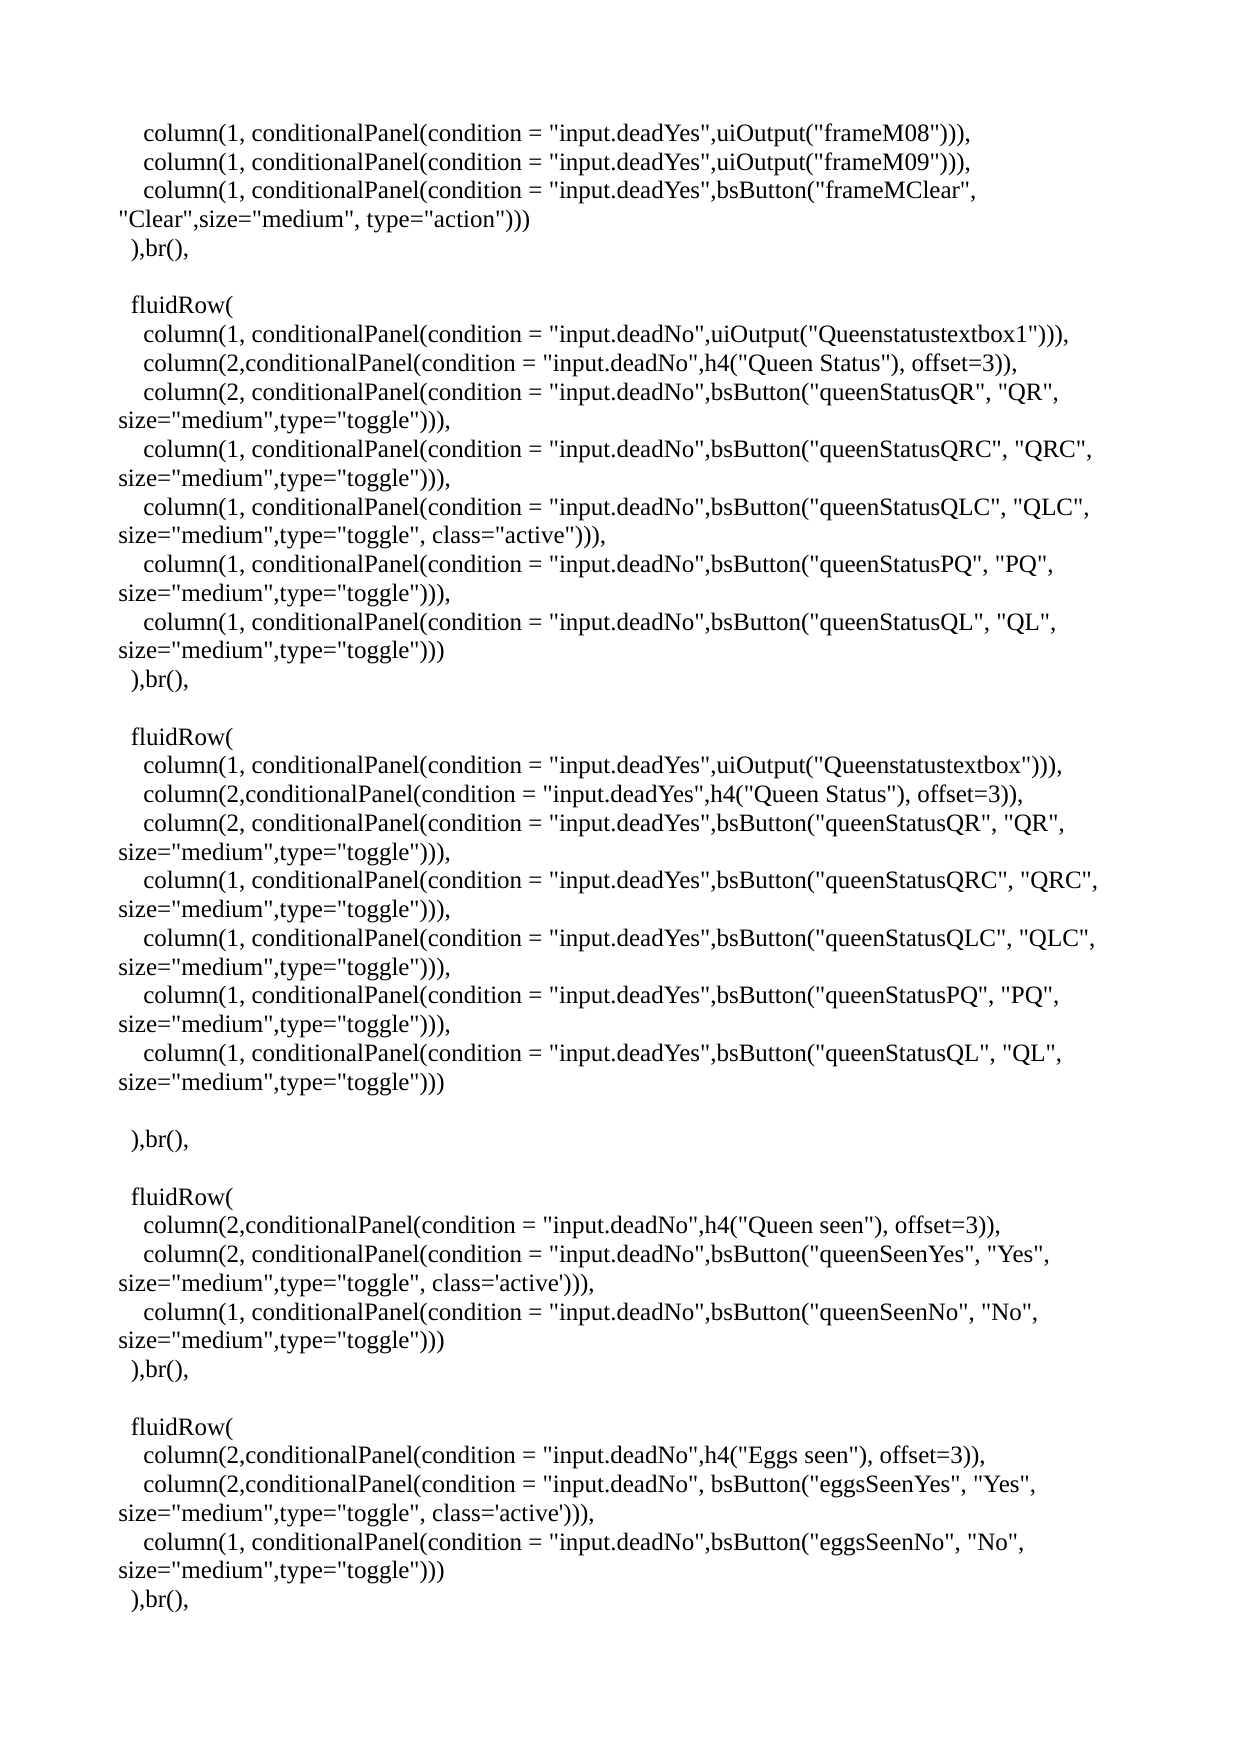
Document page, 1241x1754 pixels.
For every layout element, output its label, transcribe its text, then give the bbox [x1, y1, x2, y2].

text column(1, conditionalPanel(condition = "input.deadNo",bsButton("queenStatusPQ", "PQ", size="medium",type="toggle"))), [118, 549, 1122, 607]
text column(1, conditionalPanel(condition = "input.deadNo",bsButton("queenStatusQRC", "QRC", size="medium",type="toggle"))), [118, 434, 1122, 492]
text column(2,conditionalPanel(condition = "input.deadNo", bsButton("eggsSeenYes", "Yes", size="medium",type="toggle", class='active'))), [118, 1469, 1122, 1527]
text column(1, conditionalPanel(condition = "input.deadNo",uiOutput("Queenstatustextbox1"))), [118, 319, 1122, 348]
text column(1, conditionalPanel(condition = "input.deadYes",uiOutput("frameM08"))), [118, 118, 1122, 147]
text column(1, conditionalPanel(condition = "input.deadYes",bsButton("queenStatusQLC", "QLC", size="medium",type="toggle"))), [118, 923, 1122, 981]
text column(1, conditionalPanel(condition = "input.deadNo",bsButton("queenSeenNo", "No", size="medium",type="toggle"))) [118, 1297, 1122, 1354]
text ),br(), [118, 1124, 1122, 1153]
text column(2, conditionalPanel(condition = "input.deadNo",bsButton("queenStatusQR", "QR", size="medium",type="toggle"))), [118, 377, 1122, 434]
text fluidRow( [118, 1182, 1122, 1211]
text ),br(), [118, 1584, 1122, 1613]
text column(1, conditionalPanel(condition = "input.deadYes",bsButton("frameMClear", "Clear",size="medium", type="action"))) [118, 176, 1122, 233]
text column(2, conditionalPanel(condition = "input.deadNo",bsButton("queenSeenYes", "Yes", size="medium",type="toggle", class='active'))), [118, 1239, 1122, 1297]
text column(1, conditionalPanel(condition = "input.deadYes",bsButton("queenStatusQRC", "QRC", size="medium",type="toggle"))), [118, 866, 1122, 923]
text ),br(), [118, 1354, 1122, 1383]
text column(2,conditionalPanel(condition = "input.deadYes",h4("Queen Status"), offset=3)), [118, 779, 1122, 808]
text fluidRow( [118, 722, 1122, 751]
text column(1, conditionalPanel(condition = "input.deadNo",bsButton("queenStatusQL", "QL", size="medium",type="toggle"))) [118, 607, 1122, 664]
text column(1, conditionalPanel(condition = "input.deadYes",uiOutput("frameM09"))), [118, 147, 1122, 176]
text column(1, conditionalPanel(condition = "input.deadNo",bsButton("eggsSeenNo", "No", size="medium",type="toggle"))) [118, 1527, 1122, 1584]
text ),br(), [118, 233, 1122, 262]
text ),br(), [118, 664, 1122, 693]
text column(2, conditionalPanel(condition = "input.deadYes",bsButton("queenStatusQR", "QR", size="medium",type="toggle"))), [118, 808, 1122, 866]
text column(2,conditionalPanel(condition = "input.deadNo",h4("Queen seen"), offset=3)), [118, 1211, 1122, 1239]
text fluidRow( [118, 1412, 1122, 1441]
text fluidRow( [118, 291, 1122, 319]
text column(1, conditionalPanel(condition = "input.deadNo",bsButton("queenStatusQLC", "QLC", size="medium",type="toggle", class="active"))), [118, 492, 1122, 549]
text column(2,conditionalPanel(condition = "input.deadNo",h4("Eggs seen"), offset=3)), [118, 1441, 1122, 1469]
text column(1, conditionalPanel(condition = "input.deadYes",uiOutput("Queenstatustextbox"))), [118, 751, 1122, 779]
text column(2,conditionalPanel(condition = "input.deadNo",h4("Queen Status"), offset=3)), [118, 348, 1122, 377]
text column(1, conditionalPanel(condition = "input.deadYes",bsButton("queenStatusPQ", "PQ", size="medium",type="toggle"))), [118, 981, 1122, 1038]
text column(1, conditionalPanel(condition = "input.deadYes",bsButton("queenStatusQL", "QL", size="medium",type="toggle"))) [118, 1038, 1122, 1096]
